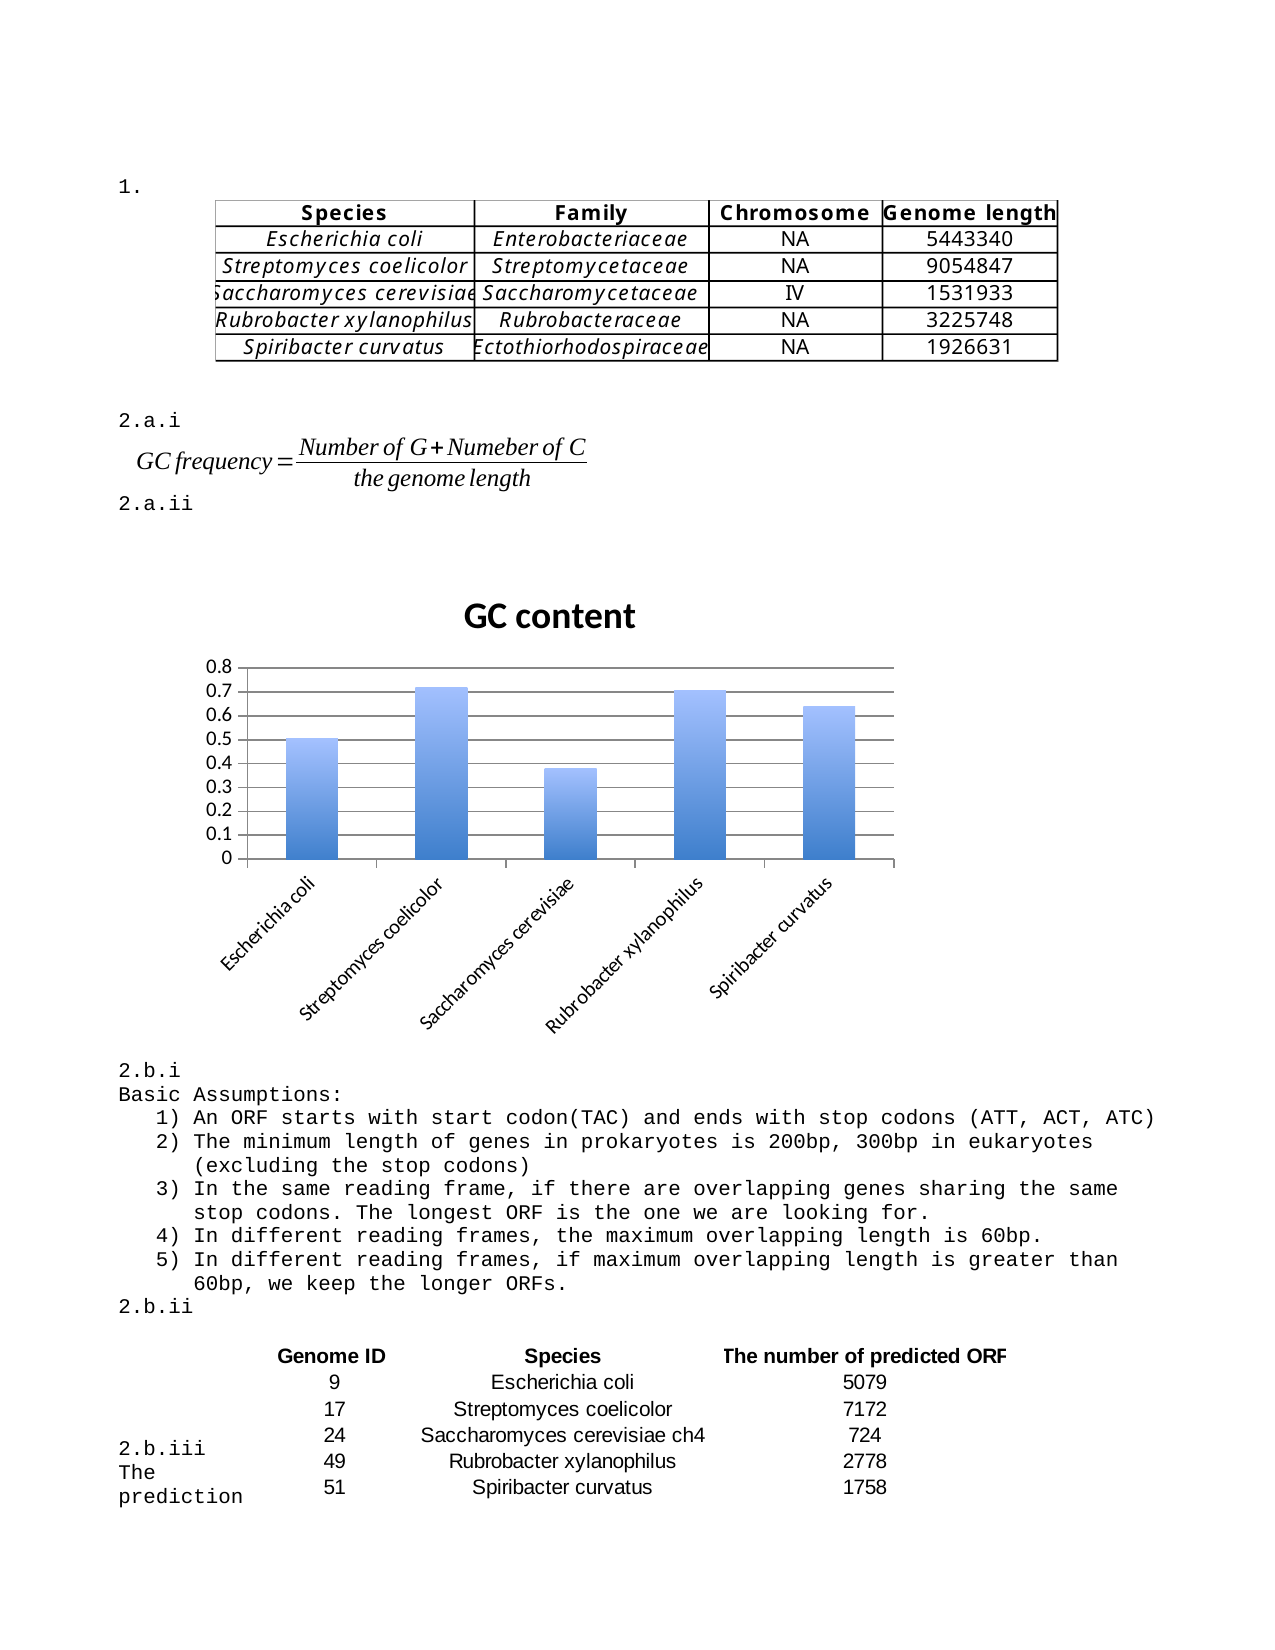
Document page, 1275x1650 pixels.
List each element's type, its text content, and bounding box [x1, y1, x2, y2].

list The minimum length of genes in prokaryotes is 200bp, 300bp in eukaryotes (excluding the stop codons) [156, 1131, 1157, 1178]
list In different reading frames, if maximum overlapping length is greater than 60bp, we keep the longer ORFs. [156, 1249, 1157, 1296]
text Basic Assumptions: [118, 1084, 1157, 1107]
text 2.a.i [118, 410, 1157, 433]
text 1. [118, 176, 1157, 200]
list In the same reading frame, if there are overlapping genes sharing the same stop codons. The longest ORF is the one we are looking for. [156, 1178, 1157, 1226]
text 2.b.i [118, 1060, 1157, 1084]
text The prediction evaluation contains two parts. Firstly, we compared our prediction result with the prediction result of GLIMMER. Then we compared our predicted genes with the proteome of the five species. [118, 1462, 1157, 1509]
text 2.a.ii [118, 492, 1157, 516]
list An ORF starts with start codon(TAC) and ends with stop codons (ATT, ACT, ATC) [156, 1107, 1157, 1131]
list In different reading frames, the maximum overlapping length is 60bp. [156, 1226, 1157, 1249]
text 2.b.iii [118, 1438, 1157, 1462]
text 2.b.ii [118, 1296, 1157, 1320]
